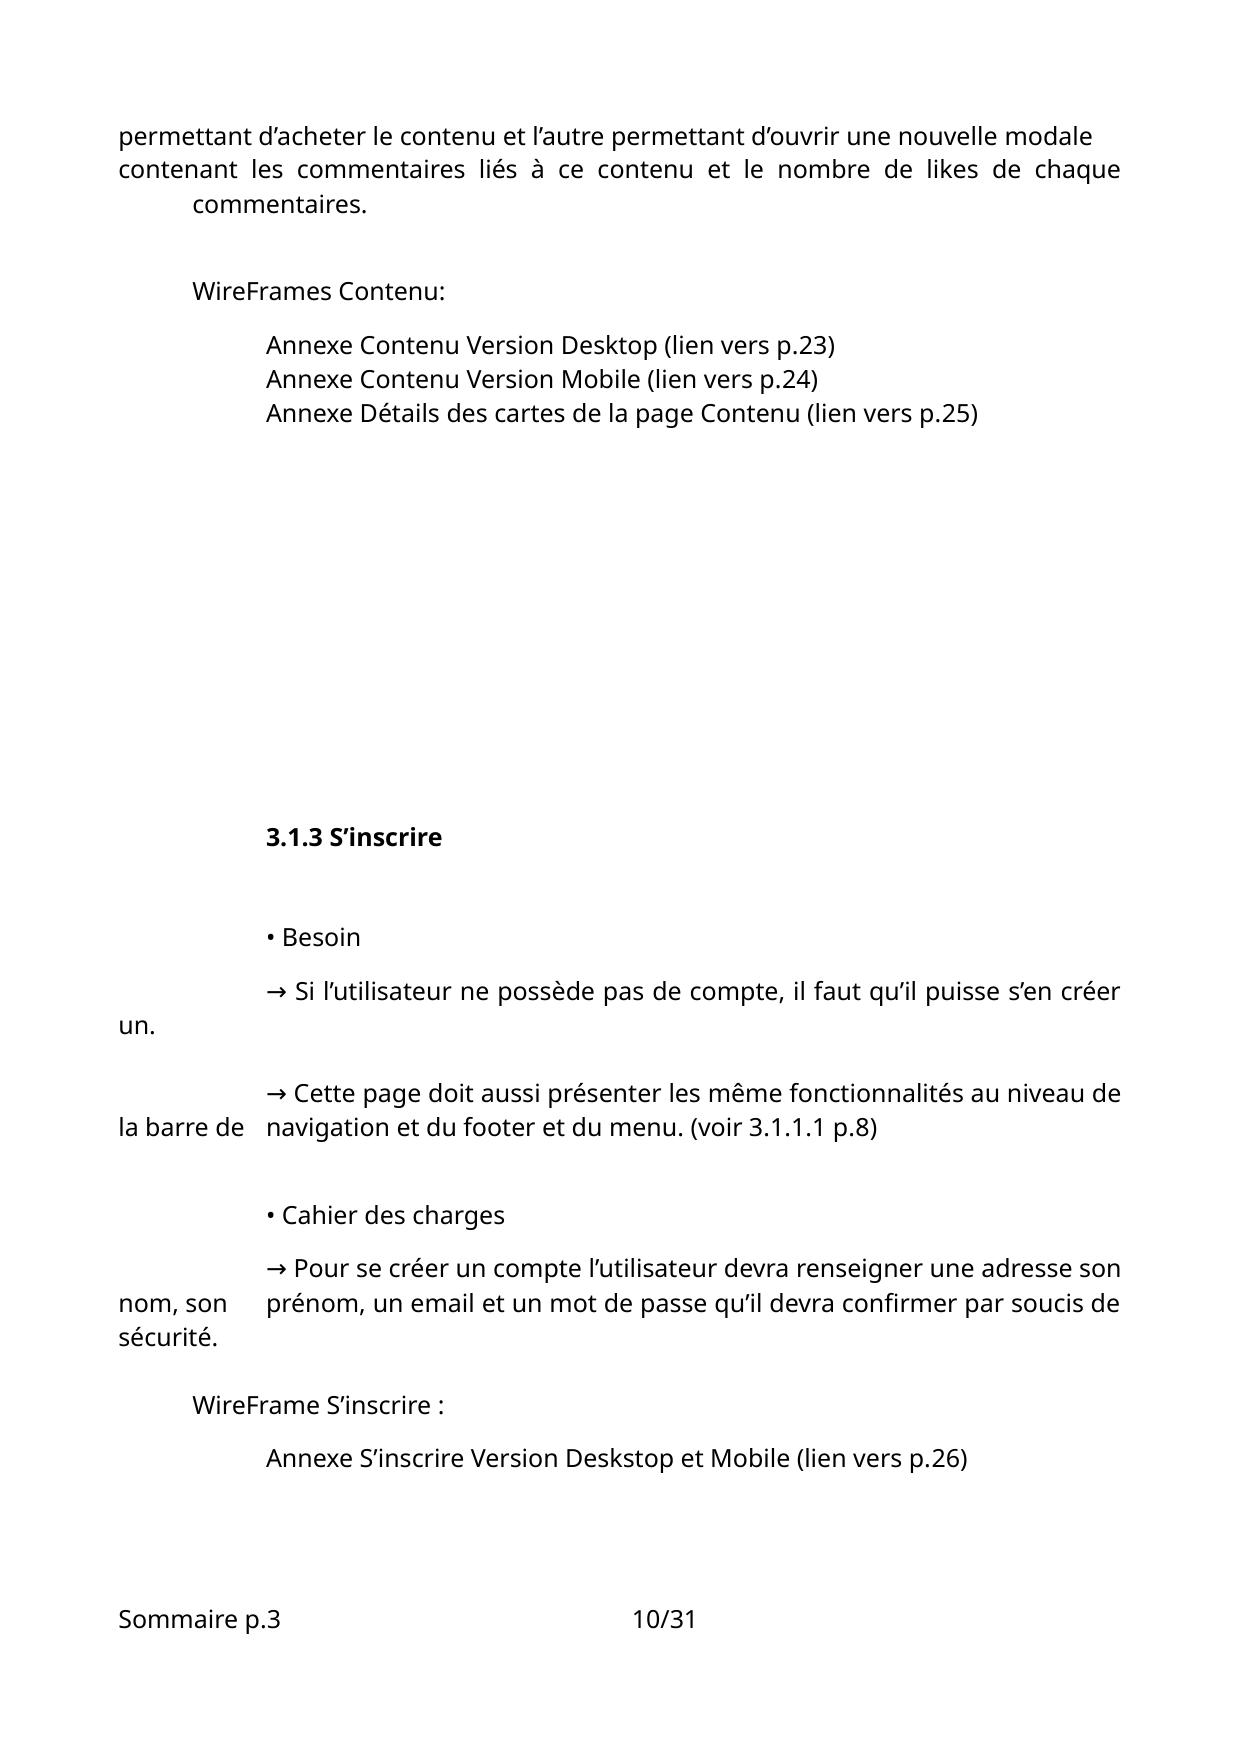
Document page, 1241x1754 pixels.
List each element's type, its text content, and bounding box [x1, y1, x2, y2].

subtitle 3.1.3 S’inscrire [118, 819, 1122, 853]
text → Si l’utilisateur ne possède pas de compte, il faut qu’il puisse s’en créer un. [118, 973, 1122, 1041]
text WireFrames Contenu: [118, 274, 1122, 308]
text permettant d’acheter le contenu et l’autre permettant d’ouvrir une nouvelle modale contenant les commentaires liés à ce contenu et le nombre de likes de chaque commentaires. [118, 118, 1122, 220]
text • Cahier des charges [118, 1197, 1122, 1231]
text → Pour se créer un compte l’utilisateur devra renseigner une adresse son nom, son prénom, un email et un mot de passe qu’il devra confirmer par soucis de sécurité. [118, 1251, 1122, 1353]
text Annexe Contenu Version Mobile (lien vers p.20) [118, 362, 1122, 396]
text Annexe S’inscrire Version Deskstop et Mobile (lien vers p.22) [118, 1441, 1122, 1475]
text • Besoin [118, 919, 1122, 954]
text Annexe Contenu Version Desktop (lien vers p.19) [118, 328, 1122, 362]
text WireFrame S’inscrire : [118, 1387, 1122, 1421]
text → Cette page doit aussi présenter les même fonctionnalités au niveau de la barre de navigation et du footer et du menu. (voir 3.1.1.1 p.6) [118, 1076, 1122, 1144]
text Annexe Détails des cartes de la page Contenu (lien vers p.21) [118, 396, 1122, 430]
